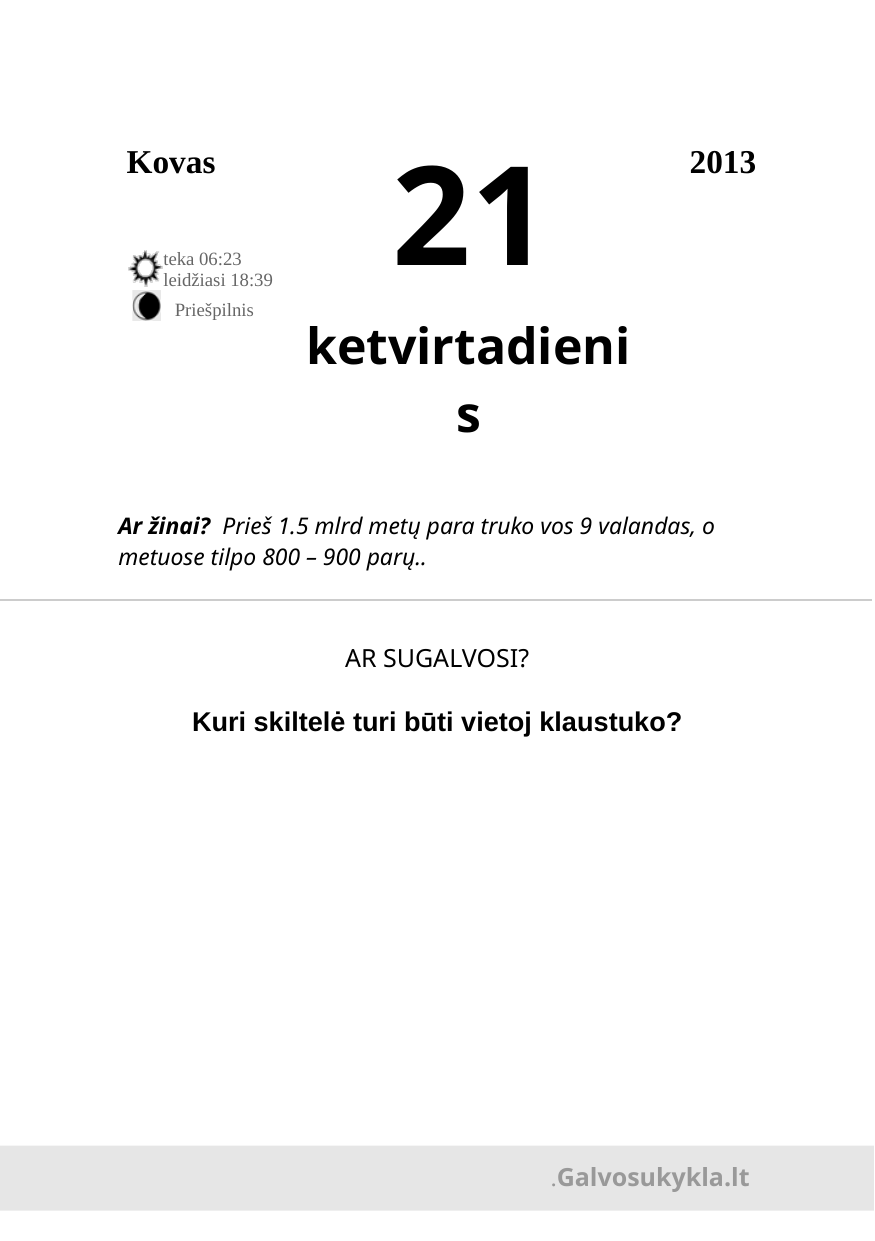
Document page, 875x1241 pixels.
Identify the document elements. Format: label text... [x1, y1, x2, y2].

table_header 21 ketvirtadienis [299, 118, 638, 448]
table_header Priešpilnis [118, 288, 298, 448]
text AR SUGALVOSI? [118, 641, 756, 675]
text Ar žinai? Prieš 1.5 mlrd metų para truko vos 9 valandas, o metuose tilpo 800 – 900 parų.. [118, 510, 756, 573]
table_header Kovas teka 06:23 leidžiasi 18:39 [118, 118, 298, 287]
text Kuri skiltelė turi būti vietoj klaustuko? [118, 706, 756, 737]
table_header 2013 [638, 118, 756, 448]
